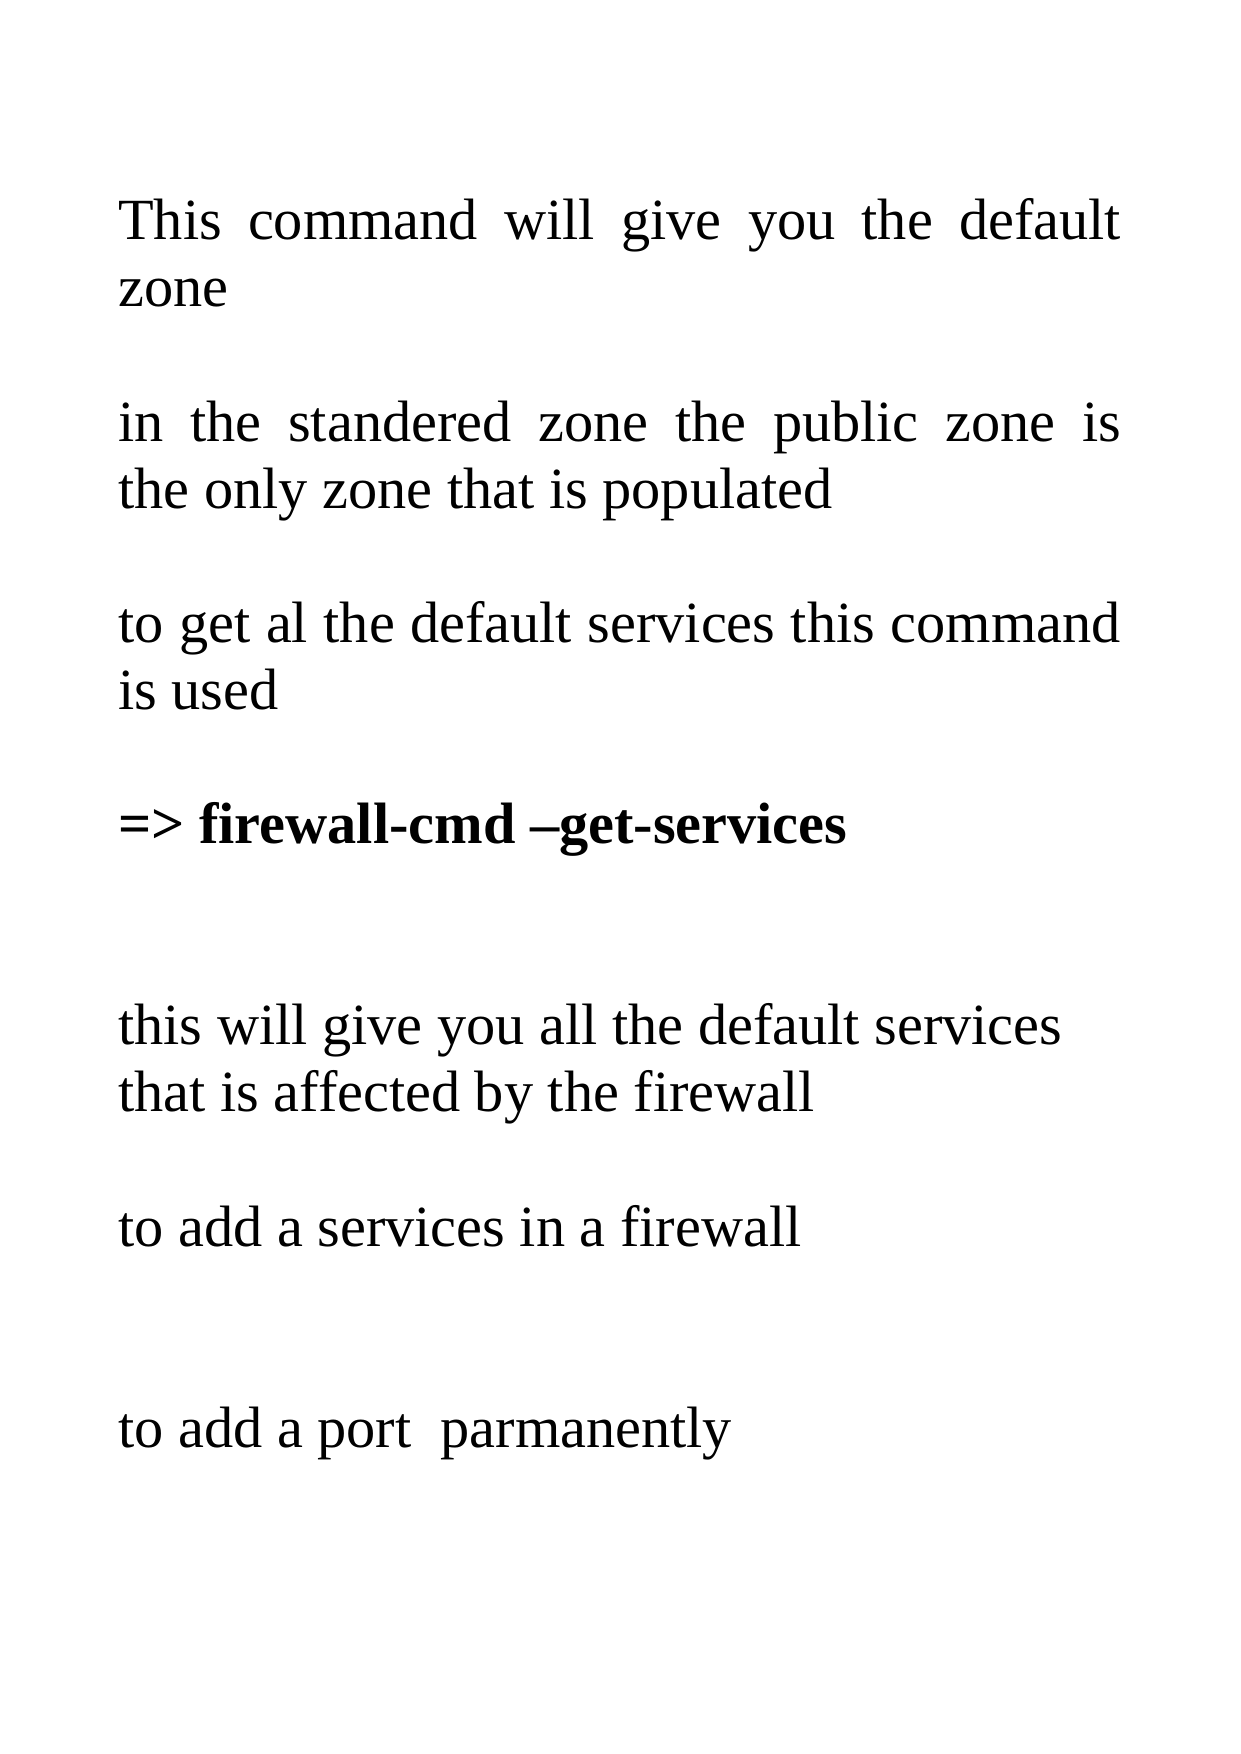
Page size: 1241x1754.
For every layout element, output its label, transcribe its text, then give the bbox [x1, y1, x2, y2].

text in the standered zone the public zone is the only zone that is populated [118, 386, 1122, 521]
text to add a port parmanently [118, 1393, 1122, 1460]
text to get al the default services this command is used [118, 588, 1122, 722]
text => firewall-cmd –get-services [118, 789, 1122, 856]
text that is affected by the firewall [118, 1057, 1122, 1124]
text this will give you all the default services [118, 990, 1122, 1057]
text This command will give you the default zone [118, 185, 1122, 319]
text to add a services in a firewall [118, 1191, 1122, 1258]
